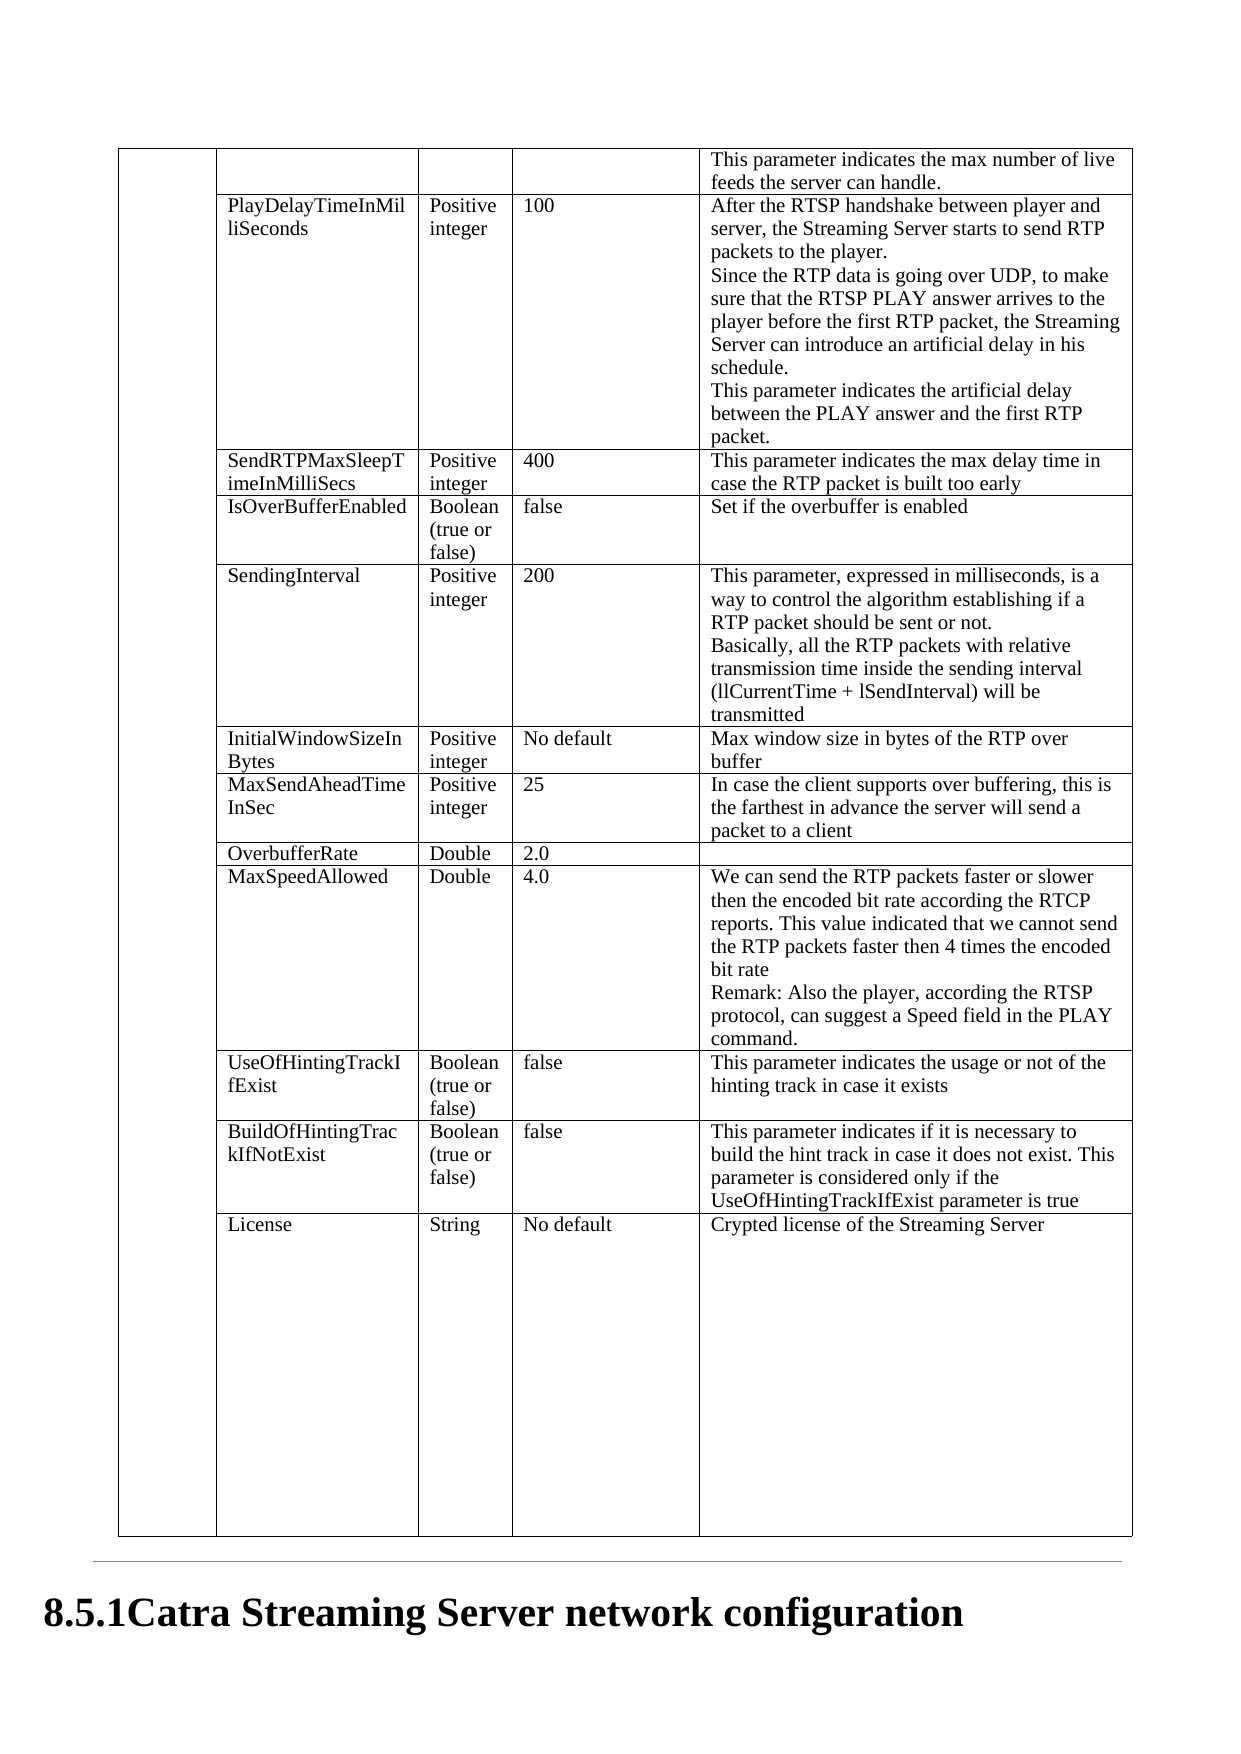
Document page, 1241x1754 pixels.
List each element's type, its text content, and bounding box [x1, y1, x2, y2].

table_cell 200 [513, 565, 699, 726]
table_cell This parameter indicates the usage or not of the hinting track in case it exists [700, 1051, 1132, 1120]
table_cell No default [513, 1214, 699, 1536]
table_cell This parameter, expressed in milliseconds, is a way to control the algorithm establishing if a RTP packet should be sent or not. Basically, all the RTP packets with relative transmission time inside the sending interval (llCurrentTime + lSendInterval) will be transmitted [700, 565, 1132, 726]
table_cell MaxSpeedAllowed [217, 866, 418, 1050]
table_cell InitialWindowSizeInBytes [217, 727, 418, 773]
table_cell BuildOfHintingTrackIfNotExist [217, 1121, 418, 1212]
table_cell Positive integer [419, 450, 512, 495]
table_cell Set if the overbuffer is enabled [700, 496, 1132, 564]
table_cell Boolean (true or false) [419, 1051, 512, 1120]
table_cell [700, 843, 1132, 865]
table_cell OverbufferRate [217, 843, 418, 865]
table_cell We can send the RTP packets faster or slower then the encoded bit rate according the RTCP reports. This value indicated that we cannot send the RTP packets faster then 4 times the encoded bit rate Remark: Also the player, according the RTSP protocol, can suggest a Speed field in the PLAY command. [700, 866, 1132, 1050]
table_cell Boolean (true or false) [419, 496, 512, 564]
subtitle Catra Streaming Server network configuration [93, 1562, 1122, 1635]
table_cell Positive integer [419, 727, 512, 773]
table_cell Boolean (true or false) [419, 1121, 512, 1212]
table_cell SendRTPMaxSleepTimeInMilliSecs [217, 450, 418, 495]
table_cell 100 [513, 195, 699, 448]
table_cell 400 [513, 450, 699, 495]
table_cell false [513, 496, 699, 564]
table_cell In case the client supports over buffering, this is the farthest in advance the server will send a packet to a client [700, 774, 1132, 842]
table_cell [119, 149, 216, 1536]
table_cell No default [513, 727, 699, 773]
table_cell This parameter indicates the max number of live feeds the server can handle. [700, 149, 1132, 194]
table_cell Positive integer [419, 195, 512, 448]
table_cell This parameter indicates the max delay time in case the RTP packet is built too early [700, 450, 1132, 495]
table_cell UseOfHintingTrackIfExist [217, 1051, 418, 1120]
table_cell SendingInterval [217, 565, 418, 726]
table_cell 2.0 [513, 843, 699, 865]
table_cell Crypted license of the Streaming Server [700, 1214, 1132, 1536]
table_cell This parameter indicates if it is necessary to build the hint track in case it does not exist. This parameter is considered only if the UseOfHintingTrackIfExist parameter is true [700, 1121, 1132, 1212]
table_cell String [419, 1214, 512, 1536]
table_cell [419, 149, 512, 194]
table_cell Double [419, 843, 512, 865]
table_cell Max window size in bytes of the RTP over buffer [700, 727, 1132, 773]
table_cell License [217, 1214, 418, 1536]
table_cell false [513, 1051, 699, 1120]
table_cell [217, 149, 418, 194]
table_cell Positive integer [419, 565, 512, 726]
table_cell false [513, 1121, 699, 1212]
table_cell MaxSendAheadTimeInSec [217, 774, 418, 842]
table_cell Positive integer [419, 774, 512, 842]
table_cell [513, 149, 699, 194]
table_cell Double [419, 866, 512, 1050]
table_cell IsOverBufferEnabled [217, 496, 418, 564]
table_cell 4.0 [513, 866, 699, 1050]
table_cell 25 [513, 774, 699, 842]
table_cell PlayDelayTimeInMilliSeconds [217, 195, 418, 448]
table_cell After the RTSP handshake between player and server, the Streaming Server starts to send RTP packets to the player. Since the RTP data is going over UDP, to make sure that the RTSP PLAY answer arrives to the player before the first RTP packet, the Streaming Server can introduce an artificial delay in his schedule. This parameter indicates the artificial delay between the PLAY answer and the first RTP packet. [700, 195, 1132, 448]
